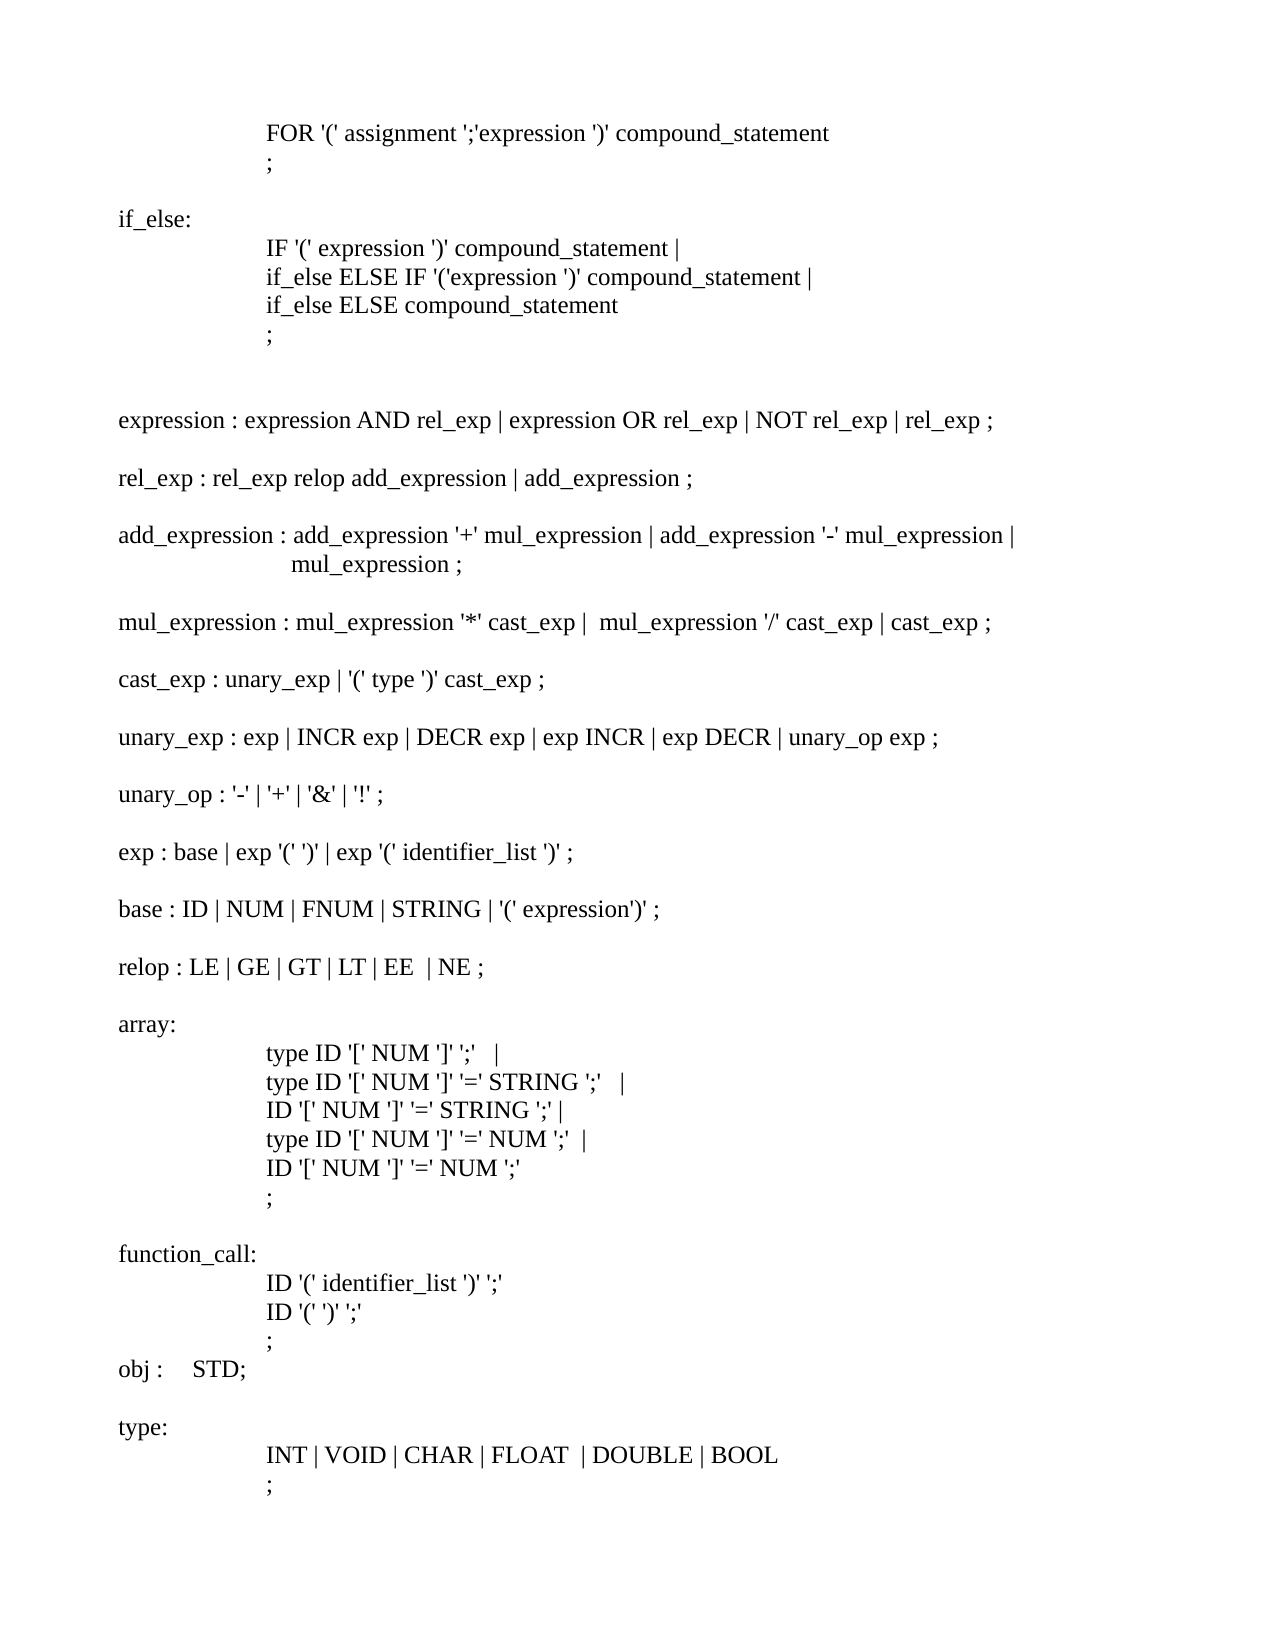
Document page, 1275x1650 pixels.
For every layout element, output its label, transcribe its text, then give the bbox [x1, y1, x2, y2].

text if_else ELSE IF '('expression ')' compound_statement | [118, 262, 1157, 291]
text ; [118, 1182, 1157, 1211]
text relop : LE | GE | GT | LT | EE | NE ; [118, 952, 1157, 981]
text base : ID | NUM | FNUM | STRING | '(' expression')' ; [118, 894, 1157, 923]
text ID '[' NUM ']' '=' NUM ';' [118, 1153, 1157, 1182]
text cast_exp : unary_exp | '(' type ')' cast_exp ; [118, 664, 1157, 693]
text ; [118, 1326, 1157, 1354]
text type ID '[' NUM ']' ';' | [118, 1038, 1157, 1067]
text expression : expression AND rel_exp | expression OR rel_exp | NOT rel_exp | rel_exp ; [118, 406, 1157, 434]
text unary_exp : exp | INCR exp | DECR exp | exp INCR | exp DECR | unary_op exp ; [118, 722, 1157, 751]
text mul_expression : mul_expression '*' cast_exp | mul_expression '/' cast_exp | cast_exp ; [118, 607, 1157, 636]
text type: [118, 1412, 1157, 1441]
text unary_op : '-' | '+' | '&' | '!' ; [118, 779, 1157, 808]
text INT | VOID | CHAR | FLOAT | DOUBLE | BOOL [118, 1441, 1157, 1469]
text ID '[' NUM ']' '=' STRING ';' | [118, 1096, 1157, 1124]
text ; [118, 147, 1157, 176]
text if_else ELSE compound_statement [118, 291, 1157, 319]
text array: [118, 1009, 1157, 1038]
text ; [118, 1469, 1157, 1498]
text if_else: [118, 204, 1157, 233]
text obj : STD; [118, 1354, 1157, 1383]
text type ID '[' NUM ']' '=' NUM ';' | [118, 1124, 1157, 1153]
text IF '(' expression ')' compound_statement | [118, 233, 1157, 262]
text exp : base | exp '(' ')' | exp '(' identifier_list ')' ; [118, 837, 1157, 866]
text type ID '[' NUM ']' '=' STRING ';' | [118, 1067, 1157, 1096]
text rel_exp : rel_exp relop add_expression | add_expression ; [118, 463, 1157, 492]
text ; [118, 319, 1157, 348]
text FOR '(' assignment ';'expression ')' compound_statement [118, 118, 1157, 147]
text ID '(' ')' ';' [118, 1297, 1157, 1326]
text ID '(' identifier_list ')' ';' [118, 1268, 1157, 1297]
text function_call: [118, 1239, 1157, 1268]
text add_expression : add_expression '+' mul_expression | add_expression '-' mul_expression | mul_expression ; [118, 521, 1157, 578]
